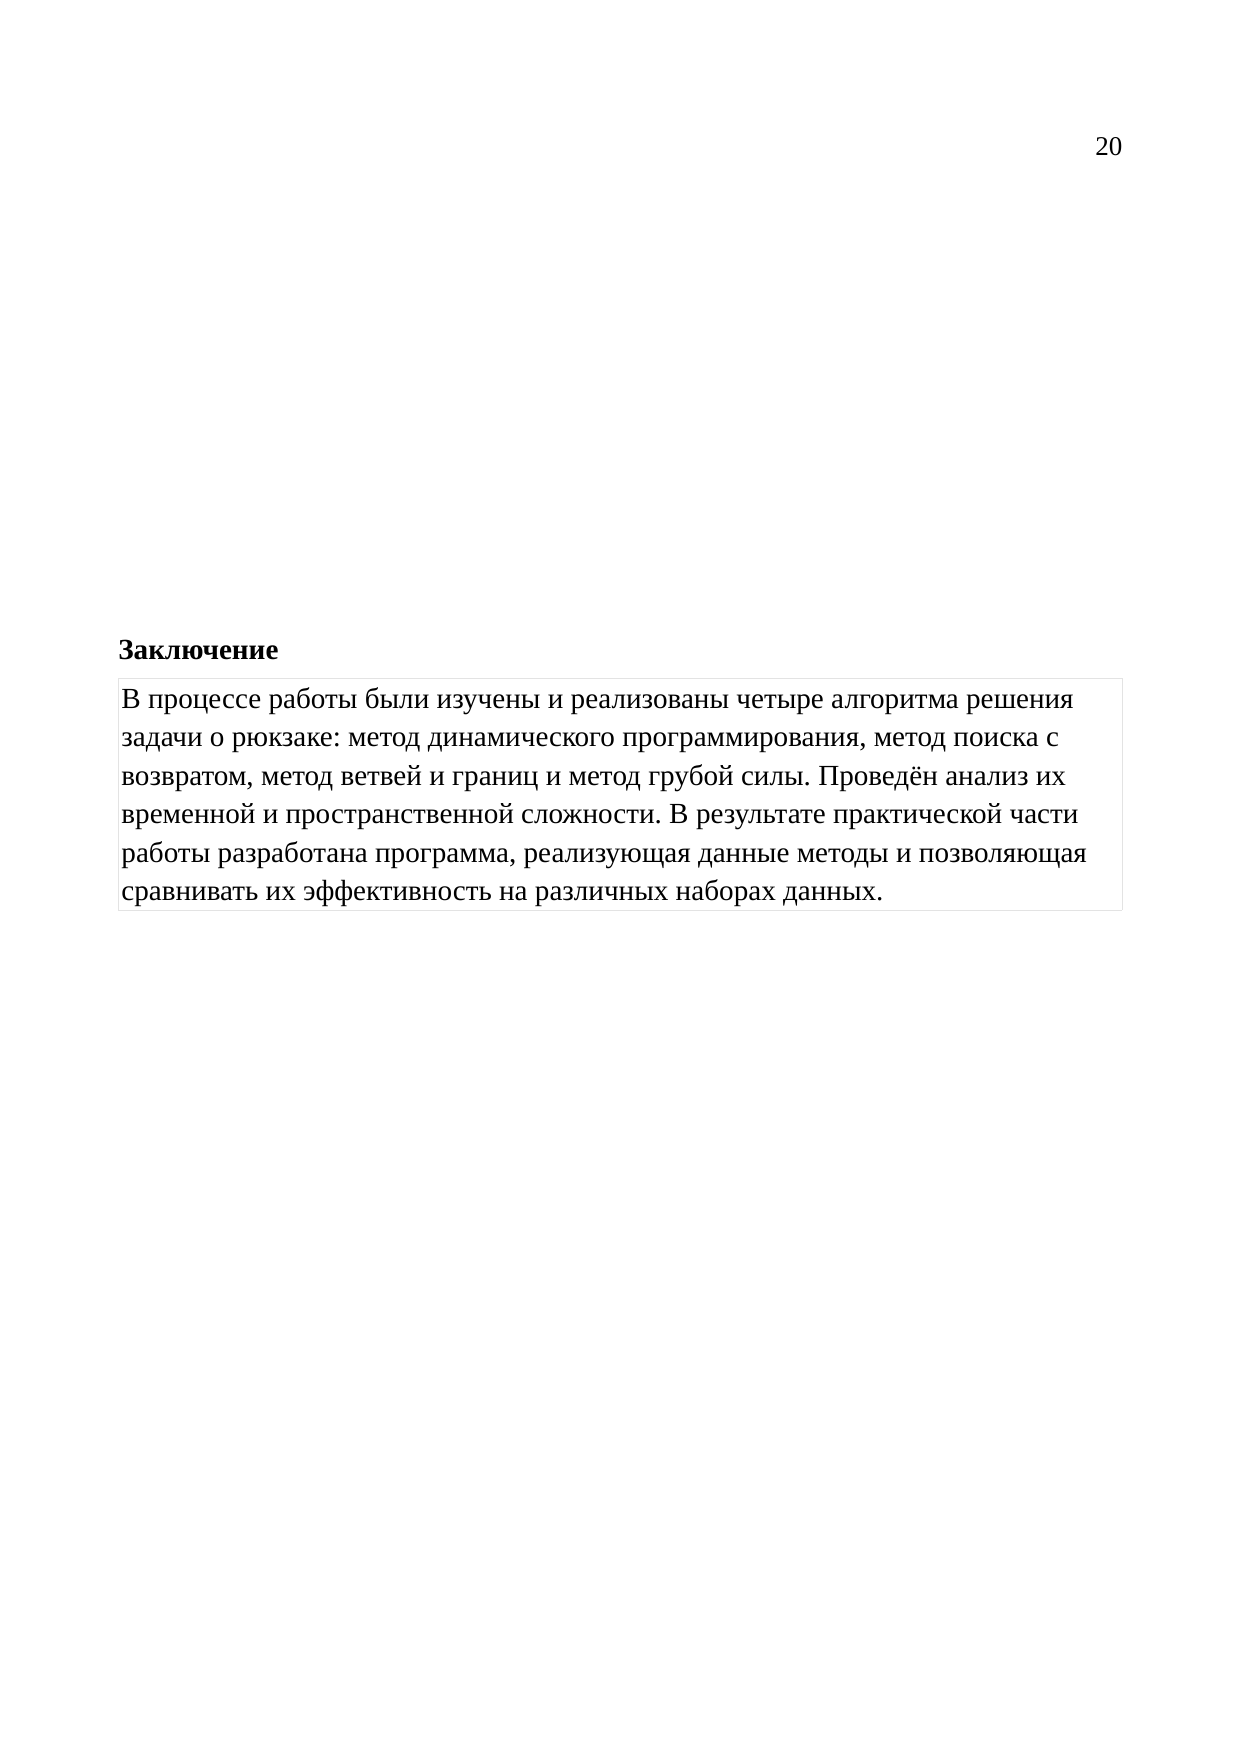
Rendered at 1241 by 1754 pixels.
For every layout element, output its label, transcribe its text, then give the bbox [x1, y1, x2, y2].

subtitle Заключение [118, 632, 1122, 665]
list В процессе работы были изучены и реализованы четыре алгоритма решения задачи о рюкзаке: метод динамического программирования, метод поиска с возвратом, метод ветвей и границ и метод грубой силы. Проведён анализ их временной и пространственной сложности. В результате практической части работы разработана программа, реализующая данные методы и позволяющая сравнивать их эффективность на различных наборах данных. [119, 679, 1122, 910]
